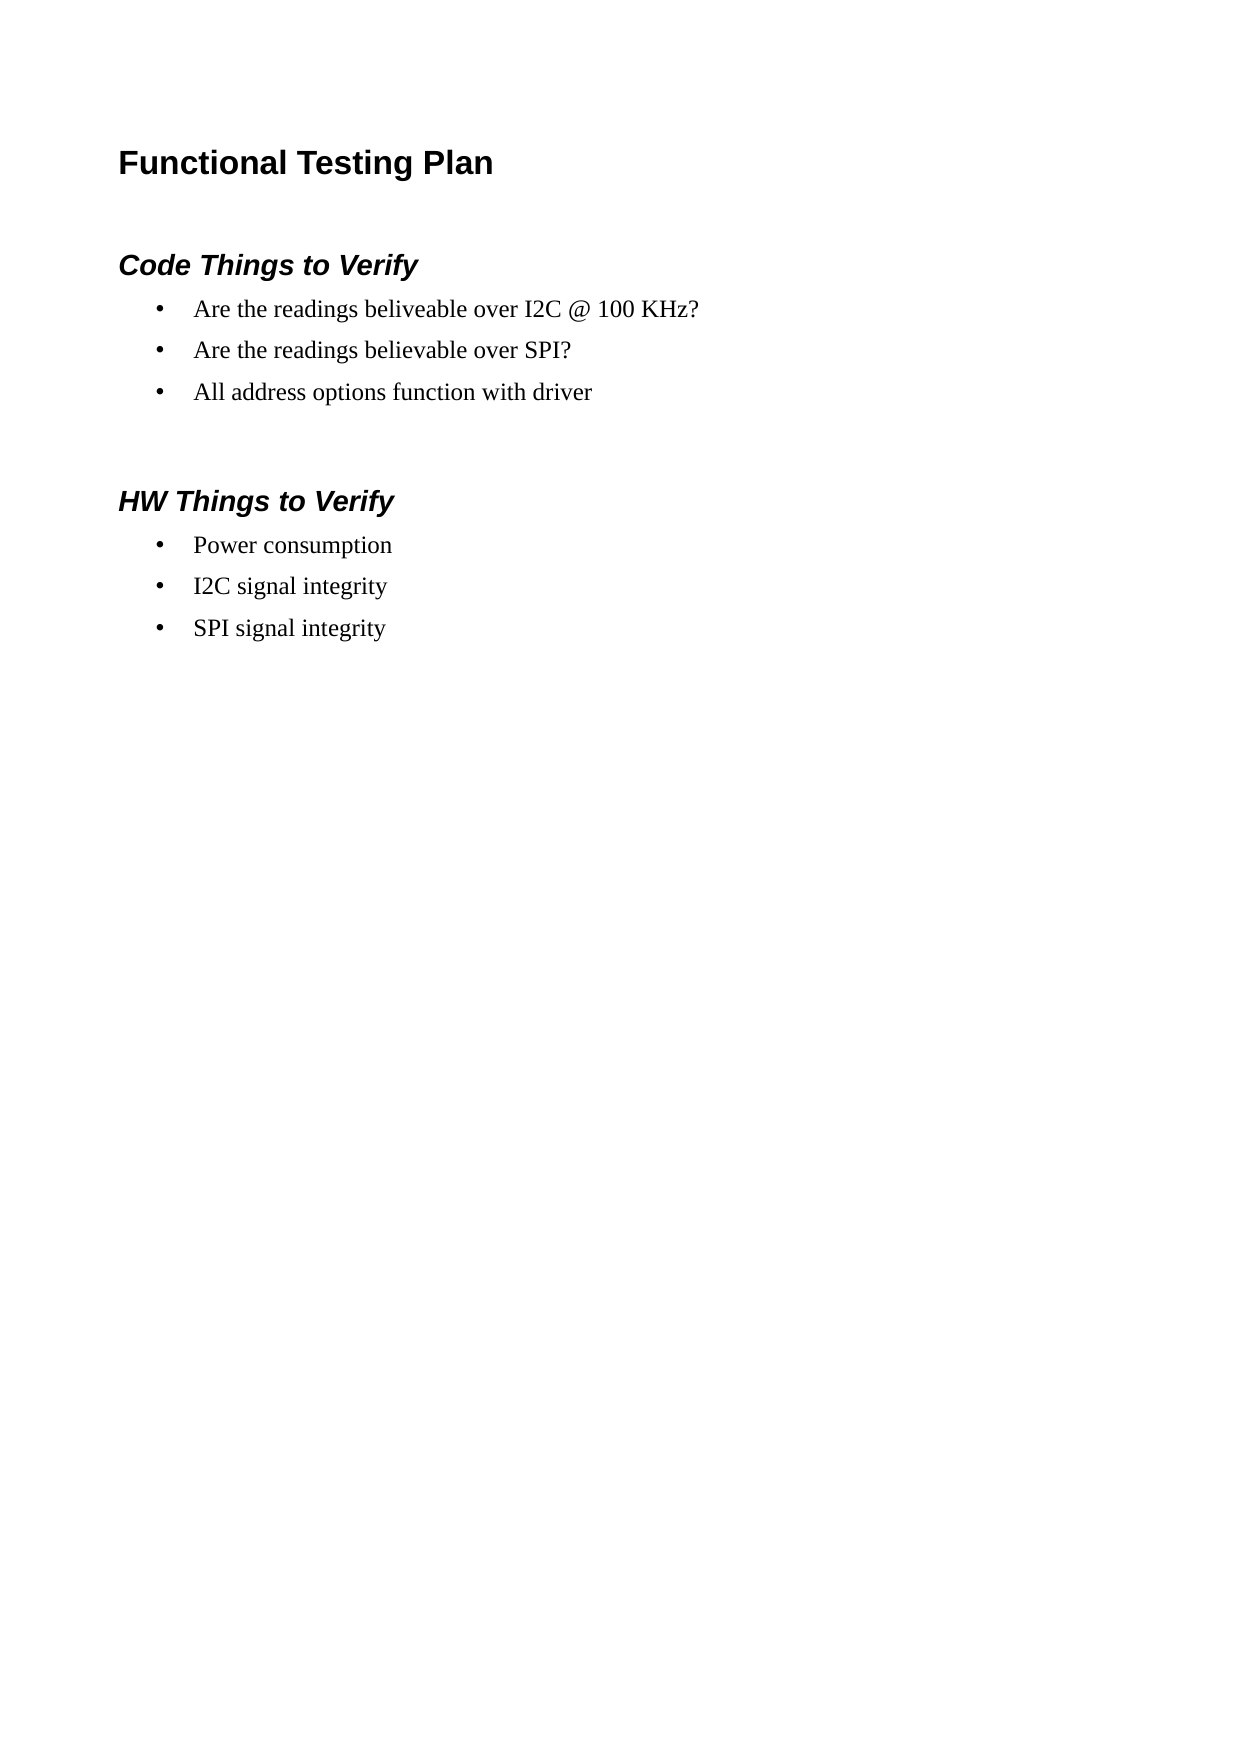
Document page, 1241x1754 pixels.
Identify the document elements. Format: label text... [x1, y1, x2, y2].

list I2C signal integrity [156, 571, 1122, 600]
list Are the readings beliveable over I2C @ 100 KHz? [156, 294, 1122, 323]
list SPI signal integrity [156, 613, 1122, 641]
subtitle Code Things to Verify [118, 248, 1122, 282]
subtitle HW Things to Verify [118, 484, 1122, 518]
subtitle Functional Testing Plan [118, 143, 1122, 182]
list All address options function with driver [156, 377, 1122, 405]
list Are the readings believable over SPI? [156, 335, 1122, 364]
list Power consumption [156, 530, 1122, 559]
